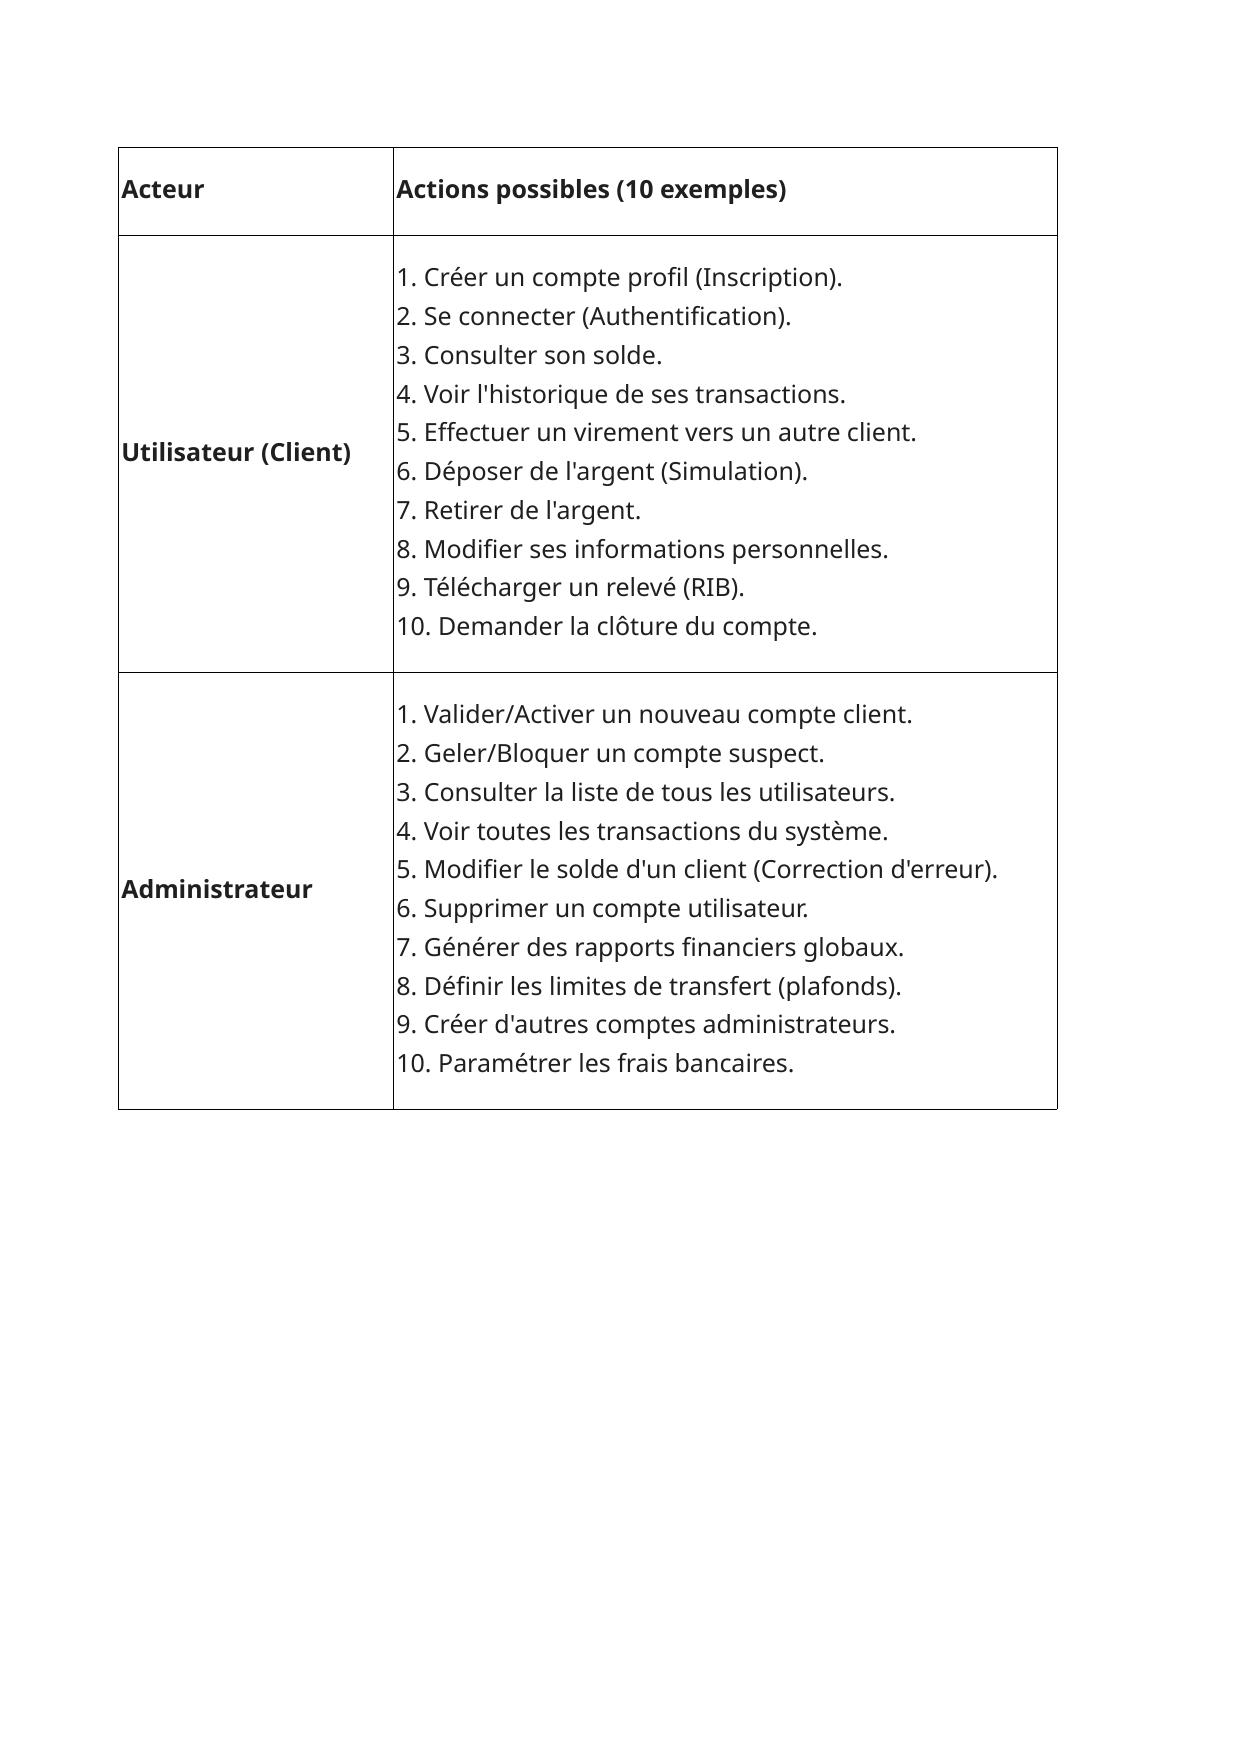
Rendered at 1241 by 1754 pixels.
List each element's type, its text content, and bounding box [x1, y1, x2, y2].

table_header Acteur [119, 148, 393, 235]
table_header Actions possibles (10 exemples) [394, 148, 1057, 235]
table_cell 1. Créer un compte profil (Inscription). 2. Se connecter (Authentification). 3. Consulter son solde. 4. Voir l'historique de ses transactions. 5. Effectuer un virement vers un autre client. 6. Déposer de l'argent (Simulation). 7. Retirer de l'argent. 8. Modifier ses informations personnelles. 9. Télécharger un relevé (RIB). 10. Demander la clôture du compte. [394, 236, 1057, 672]
table_cell Utilisateur (Client) [119, 236, 393, 672]
table_cell Administrateur [119, 673, 393, 1109]
table_cell 1. Valider/Activer un nouveau compte client. 2. Geler/Bloquer un compte suspect. 3. Consulter la liste de tous les utilisateurs. 4. Voir toutes les transactions du système. 5. Modifier le solde d'un client (Correction d'erreur). 6. Supprimer un compte utilisateur. 7. Générer des rapports financiers globaux. 8. Définir les limites de transfert (plafonds). 9. Créer d'autres comptes administrateurs. 10. Paramétrer les frais bancaires. [394, 673, 1057, 1109]
